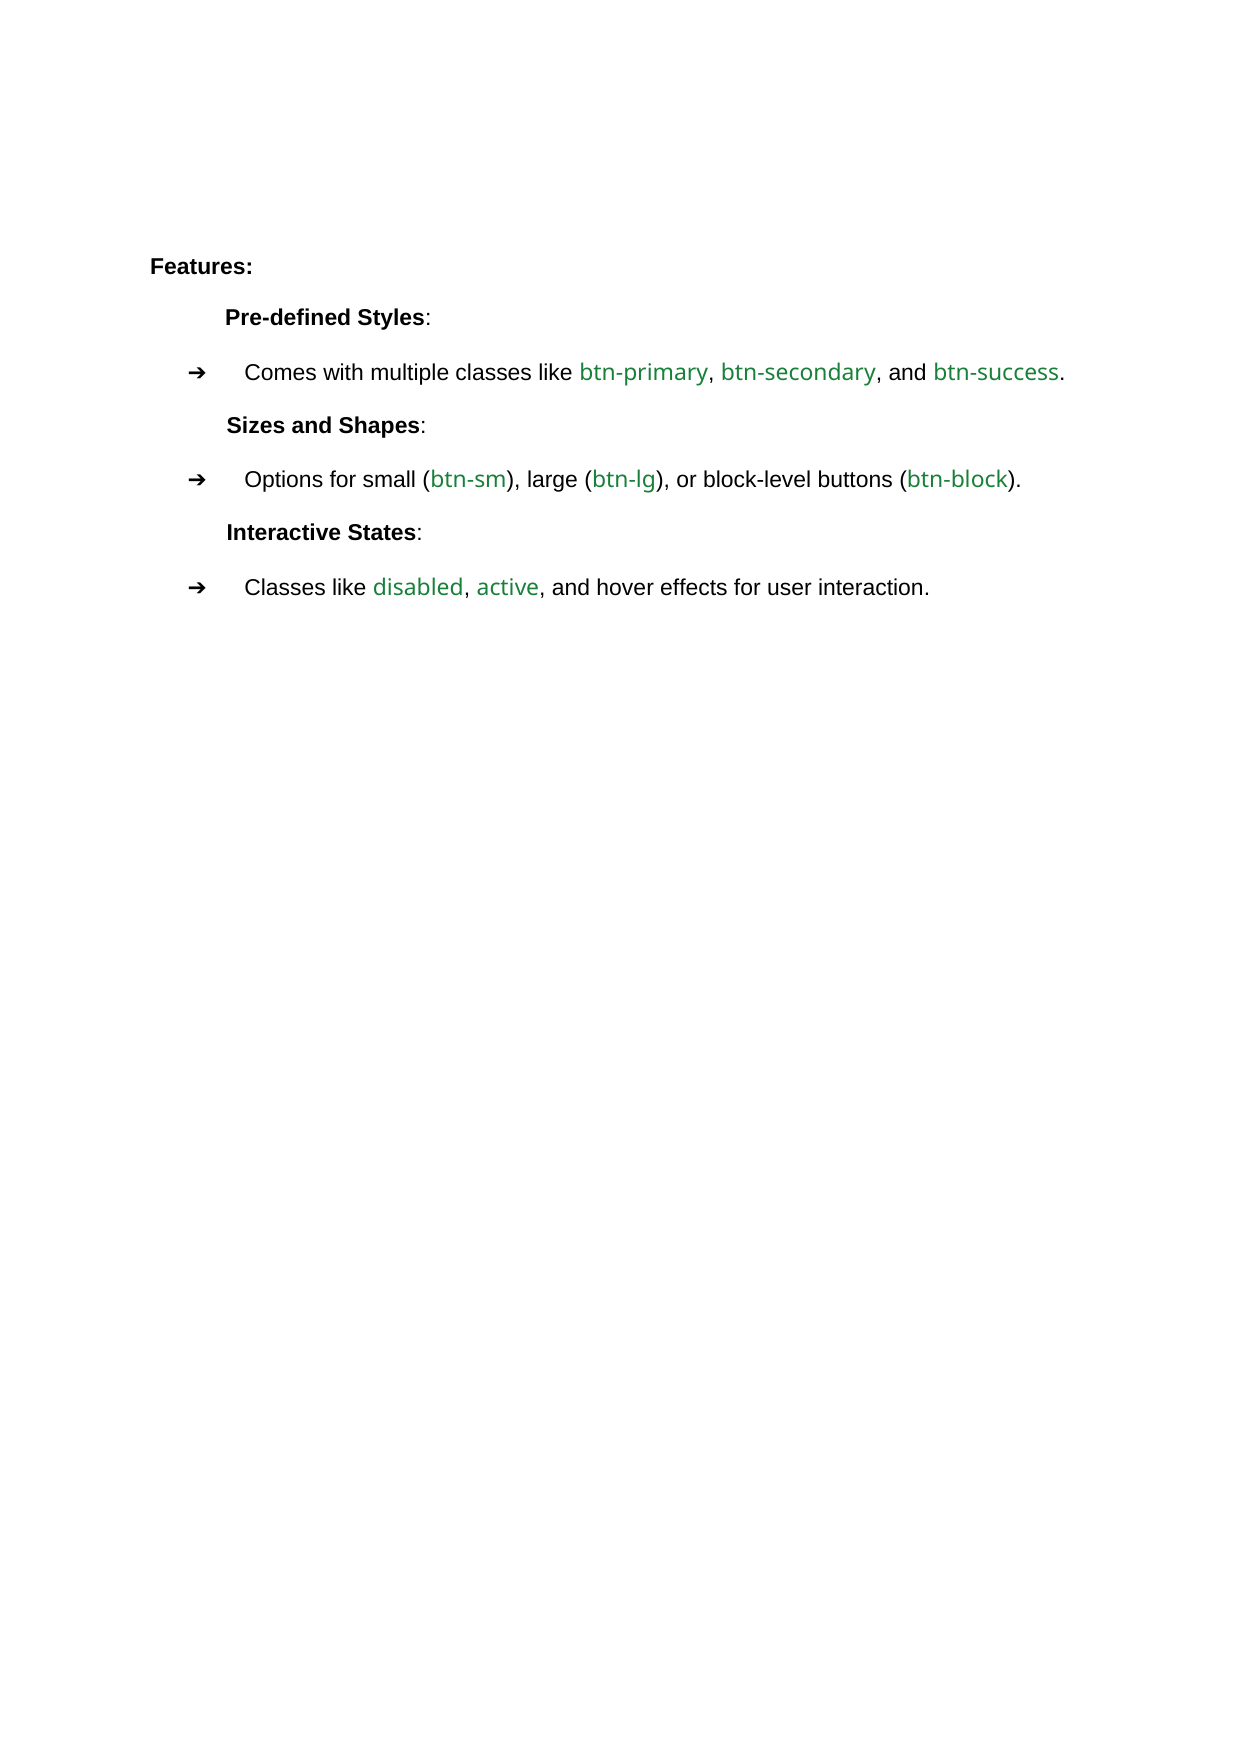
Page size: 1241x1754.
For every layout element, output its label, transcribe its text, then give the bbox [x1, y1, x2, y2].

list Classes like disabled, active, and hover effects for user interaction. [187, 571, 1090, 602]
text Sizes and Shapes: [150, 412, 1090, 438]
text Interactive States: [150, 519, 1090, 546]
list Options for small (btn-sm), large (btn-lg), or block-level buttons (btn-block). [187, 463, 1090, 494]
text Pre-defined Styles: [225, 304, 1090, 330]
list Comes with multiple classes like btn-primary, btn-secondary, and btn-success. [187, 355, 1090, 387]
subtitle Features: [150, 253, 1090, 279]
